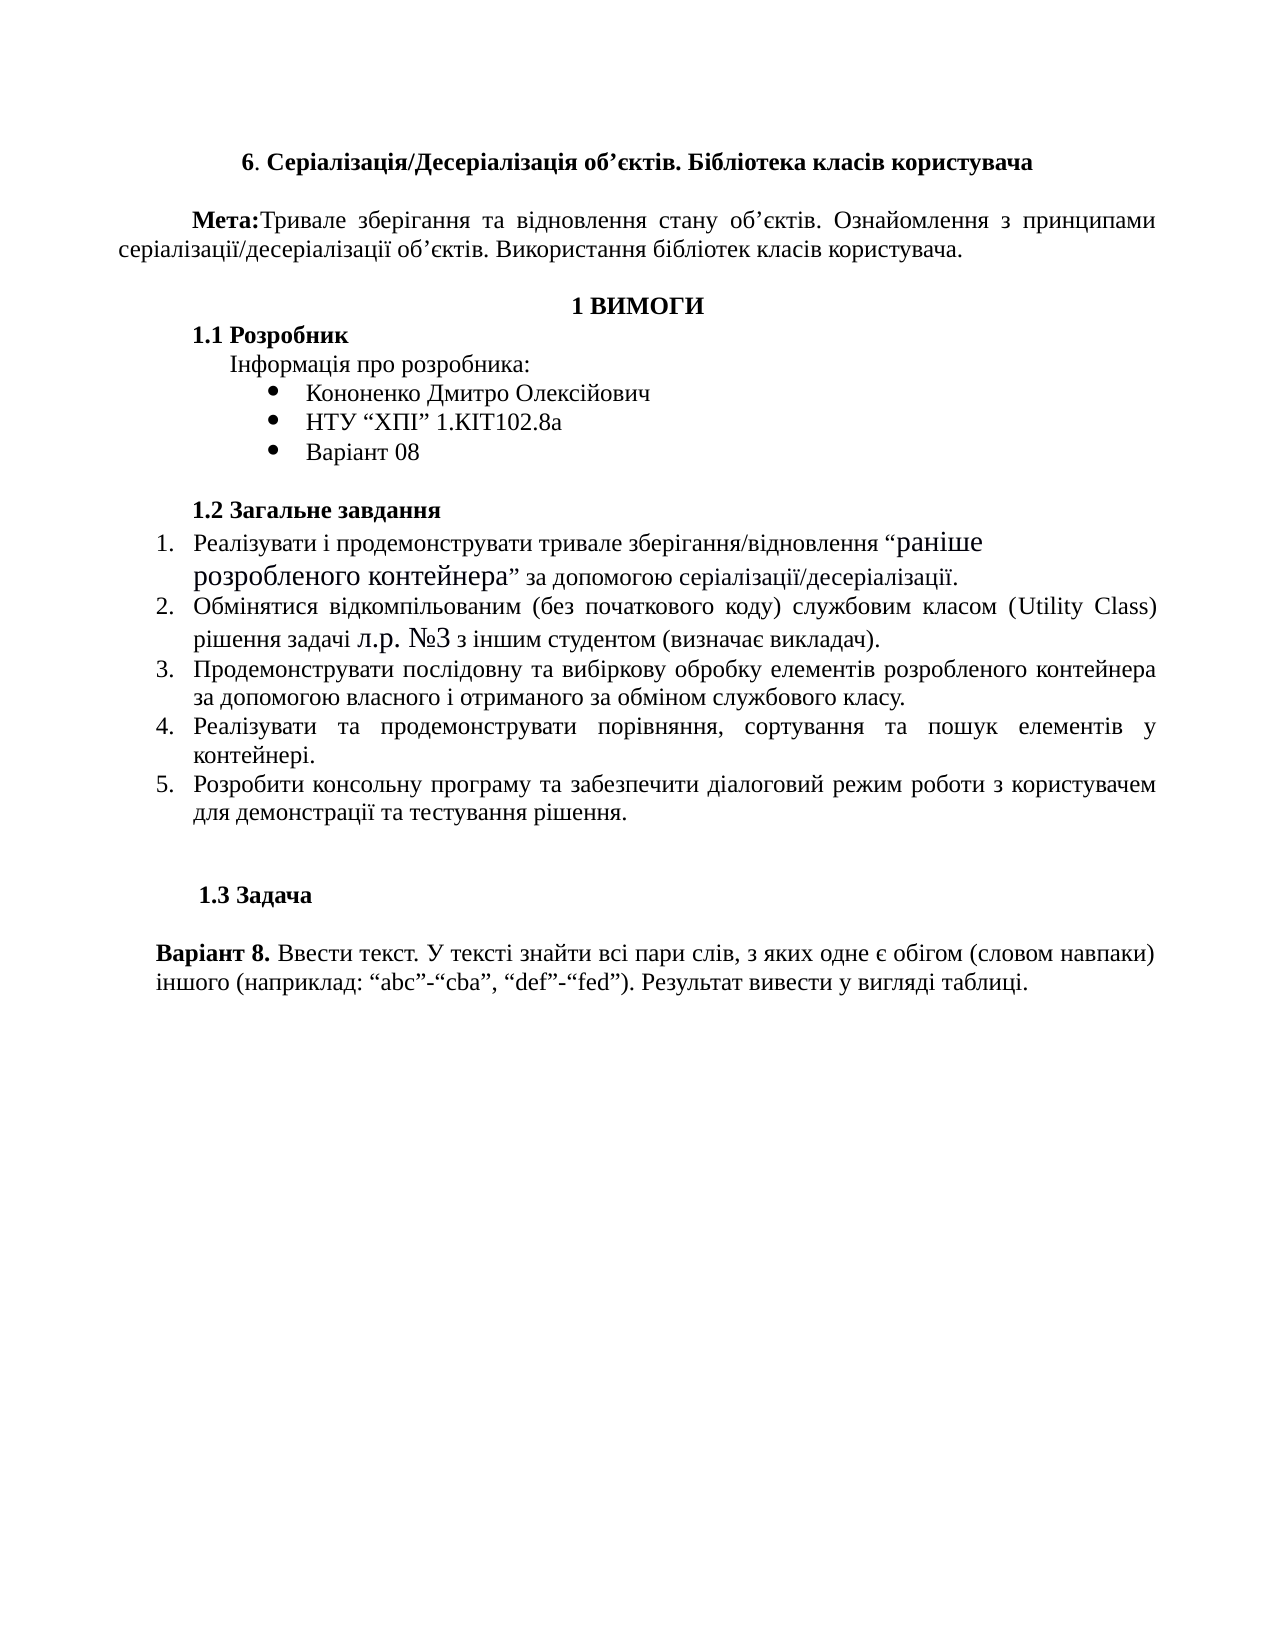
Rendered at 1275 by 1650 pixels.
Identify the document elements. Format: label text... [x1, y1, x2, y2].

list НТУ “ХПІ” 1.КІТ102.8а [268, 407, 1157, 437]
list Реалізувати та продемонструвати порівняння, сортування та пошук елементів у контейнері. [156, 711, 1157, 769]
text Інформація про розробника: [118, 349, 1157, 378]
text 1.2 Загальне завдання [192, 467, 1157, 524]
subtitle 6. Серіалізація/Десеріалізація об’єктів. Бібліотека класів користувача [118, 147, 1157, 176]
list Продемонструвати послідовну та вибіркову обробку елементів розробленого контейнера за допомогою власного і отриманого за обміном службового класу. [156, 654, 1157, 711]
text Варіант 8. Ввести текст. У тексті знайти всі пари слів, з яких одне є обігом (словом навпаки) іншого (наприклад: “abc”-“cba”, “def”-“fed”). Результат вивести у вигляді таблиці. [156, 938, 1157, 995]
list Обмінятися відкомпільованим (без початкового коду) службовим класом (Utility Class) рішення задачі л.р. №3 з іншим студентом (визначає викладач). [156, 591, 1157, 654]
text 1 ВИМОГИ [118, 263, 1157, 320]
list Розробити консольну програму та забезпечити діалоговий режим роботи з користувачем для демонстрації та тестування рішення. [156, 769, 1157, 826]
list Реалізувати і продемонструвати тривале зберігання/відновлення “раніше розробленого контейнера” за допомогою серіалізації/десеріалізації. [156, 524, 1157, 591]
text Мета:Тривале зберігання та відновлення стану об’єктів. Ознайомлення з принципами серіалізації/десеріалізації об’єктів. Використання бібліотек класів користувача. [118, 205, 1157, 263]
list Кононенко Дмитро Олексійович [268, 378, 1157, 407]
list Варіант 08 [268, 437, 1157, 467]
text 1.3 Задача [118, 851, 1157, 909]
text 1.1 Розробник [118, 320, 1157, 349]
